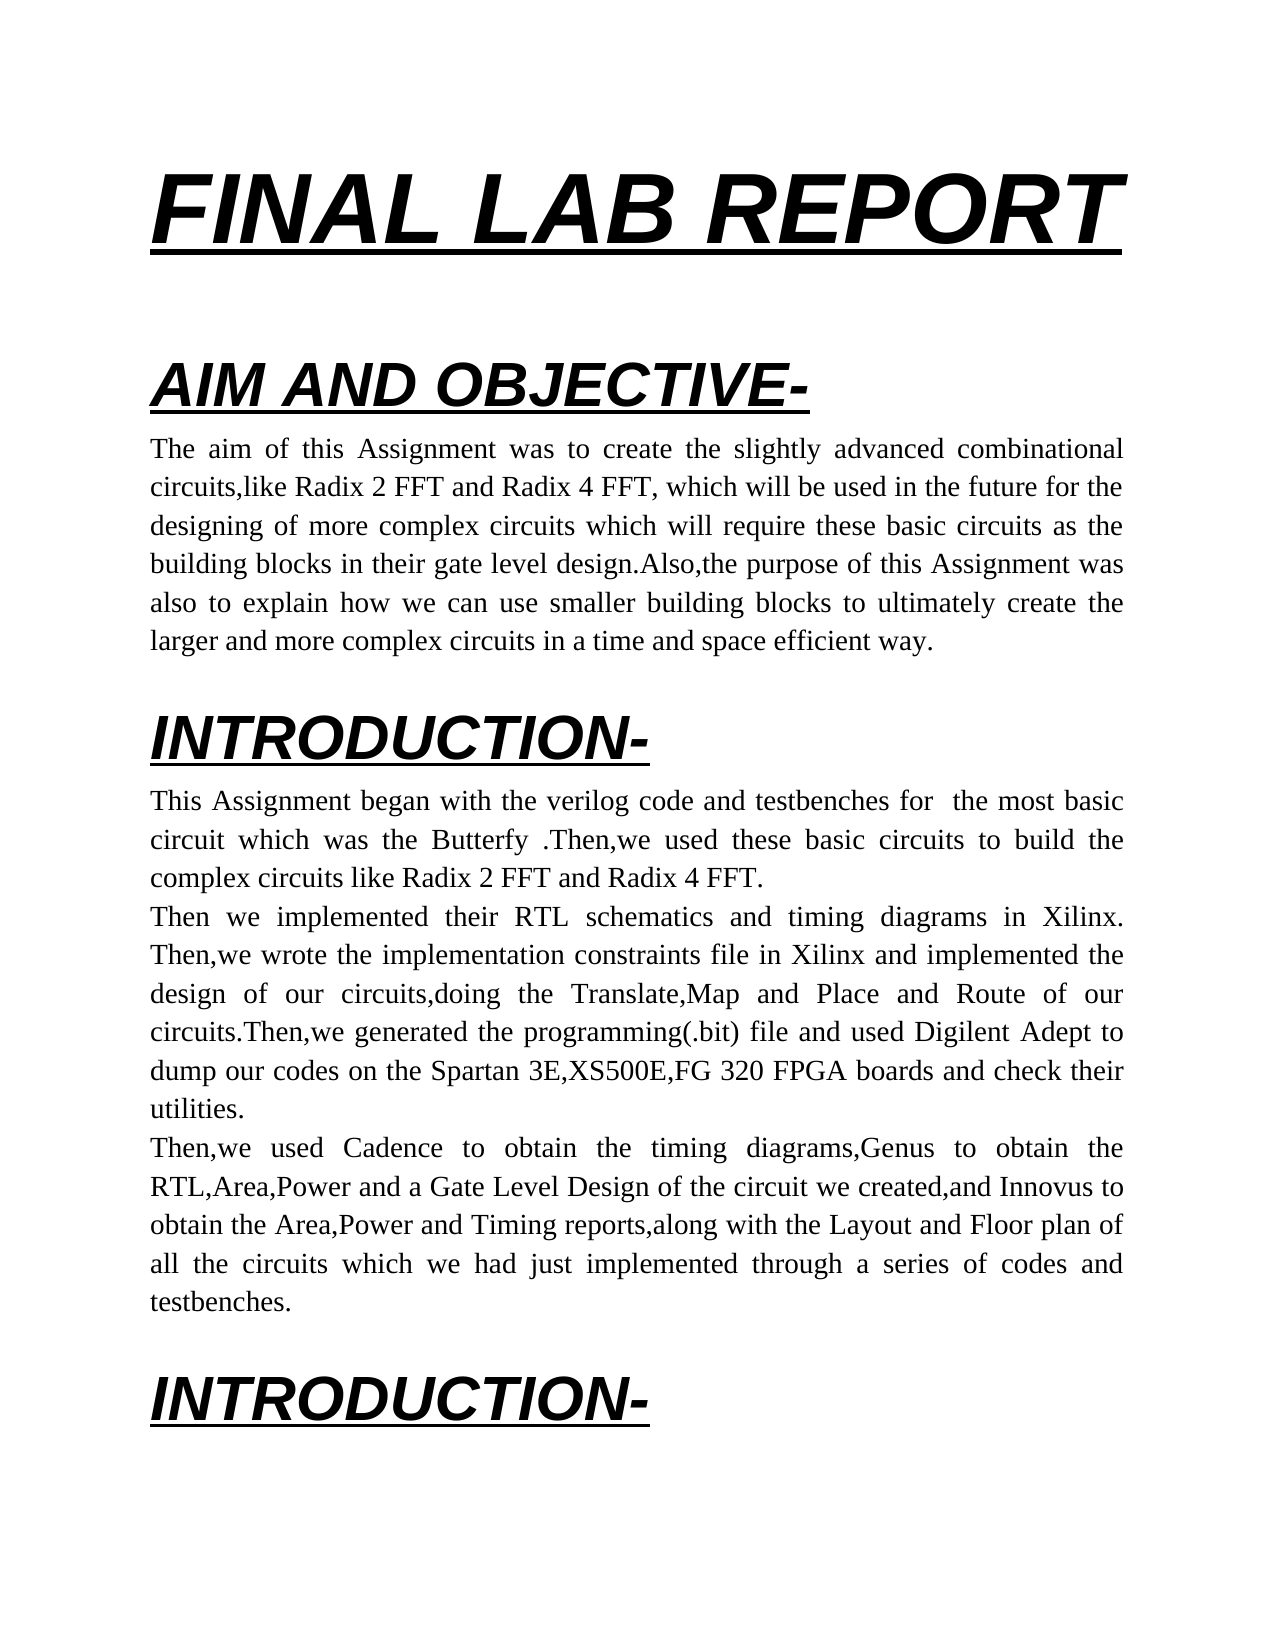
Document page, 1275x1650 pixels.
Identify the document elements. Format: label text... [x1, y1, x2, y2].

text INTRODUCTION- [150, 1361, 1125, 1433]
text AIM AND OBJECTIVE- [150, 348, 1125, 420]
text INTRODUCTION- [150, 701, 1125, 772]
text Then we implemented their RTL schematics and timing diagrams in Xilinx. Then,we wrote the implementation constraints file in Xilinx and implemented the design of our circuits,doing the Translate,Map and Place and Route of our circuits.Then,we generated the programming(.bit) file and used Digilent Adept to dump our codes on the Spartan 3E,XS500E,FG 320 FPGA boards and check their utilities. [150, 899, 1125, 1125]
text Then,we used Cadence to obtain the timing diagrams,Genus to obtain the RTL,Area,Power and a Gate Level Design of the circuit we created,and Innovus to obtain the Area,Power and Timing reports,along with the Layout and Floor plan of all the circuits which we had just implemented through a series of codes and testbenches. [150, 1130, 1125, 1318]
text The aim of this Assignment was to create the slightly advanced combinational circuits,like Radix 2 FFT and Radix 4 FFT, which will be used in the future for the designing of more complex circuits which will require these basic circuits as the building blocks in their gate level design.Also,the purpose of this Assignment was also to explain how we can use smaller building blocks to ultimately create the larger and more complex circuits in a time and space efficient way. [150, 431, 1125, 657]
text FINAL LAB REPORT [150, 150, 1125, 265]
text This Assignment began with the verilog code and testbenches for the most basic circuit which was the Butterfy .Then,we used these basic circuits to build the complex circuits like Radix 2 FFT and Radix 4 FFT. [150, 783, 1125, 894]
